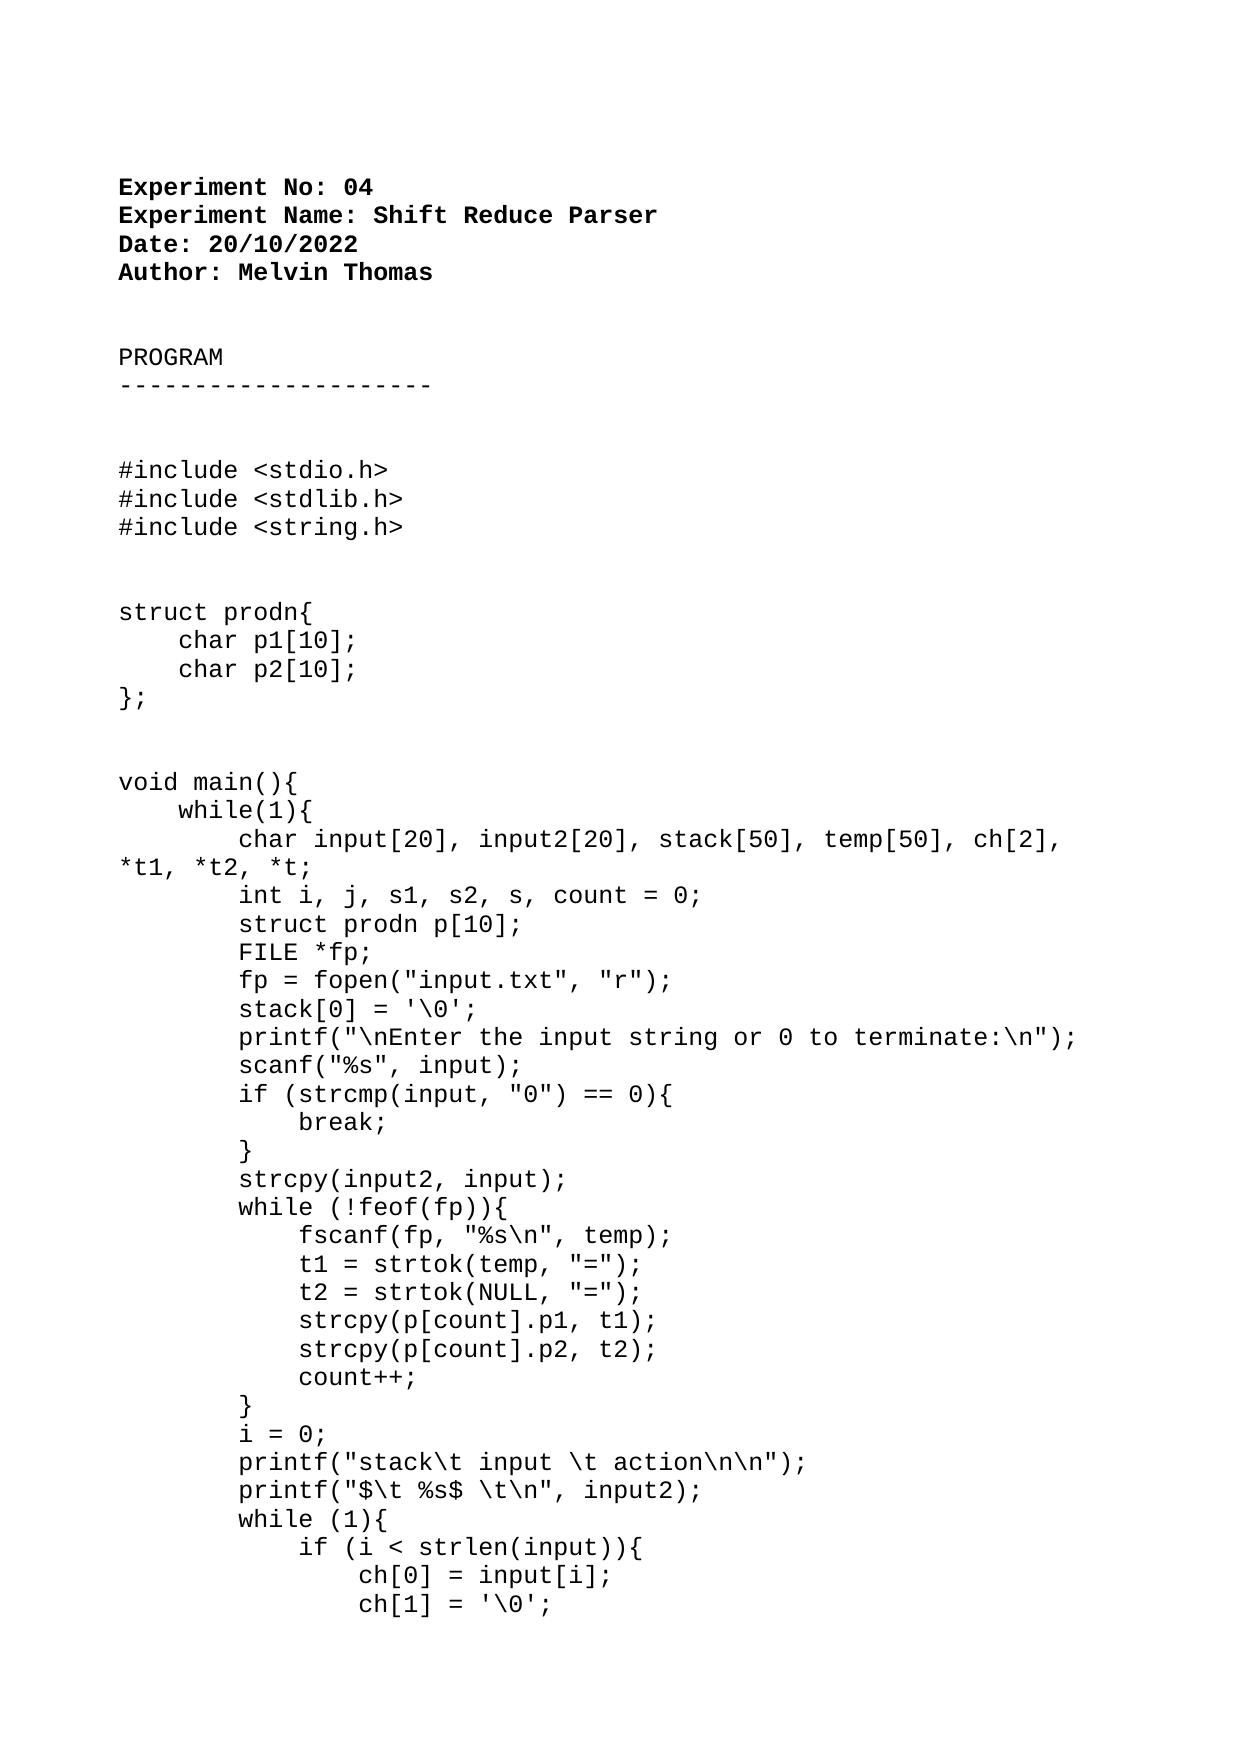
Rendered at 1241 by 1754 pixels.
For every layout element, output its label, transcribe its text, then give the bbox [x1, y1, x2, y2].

text Date: 20/10/2022 [118, 231, 1122, 260]
text break; [118, 1110, 1122, 1138]
text i = 0; [118, 1421, 1122, 1450]
text stack[0] = '\0'; [118, 996, 1122, 1025]
text struct prodn{ [118, 600, 1122, 628]
text struct prodn p[10]; [118, 911, 1122, 940]
text printf("\nEnter the input string or 0 to terminate:\n"); [118, 1025, 1122, 1053]
text while (!feof(fp)){ [118, 1195, 1122, 1223]
text while(1){ [118, 798, 1122, 826]
text strcpy(p[count].p1, t1); [118, 1308, 1122, 1336]
text fscanf(fp, "%s\n", temp); [118, 1223, 1122, 1251]
text strcpy(p[count].p2, t2); [118, 1336, 1122, 1365]
text fp = fopen("input.txt", "r"); [118, 968, 1122, 996]
text Author: Melvin Thomas [118, 260, 1122, 288]
text } [118, 1393, 1122, 1421]
text ch[0] = input[i]; [118, 1563, 1122, 1591]
text printf("$\t %s$ \t\n", input2); [118, 1478, 1122, 1506]
text PROGRAM [118, 345, 1122, 373]
text scanf("%s", input); [118, 1053, 1122, 1081]
text while (1){ [118, 1506, 1122, 1535]
text if (strcmp(input, "0") == 0){ [118, 1081, 1122, 1110]
text char p2[10]; [118, 656, 1122, 685]
text --------------------- [118, 373, 1122, 401]
text #include <string.h> [118, 515, 1122, 543]
text Experiment No: 04 [118, 175, 1122, 203]
text #include <stdio.h> [118, 458, 1122, 486]
text printf("stack\t input \t action\n\n"); [118, 1450, 1122, 1478]
text count++; [118, 1365, 1122, 1393]
text strcpy(input2, input); [118, 1166, 1122, 1195]
text ch[1] = '\0'; [118, 1591, 1122, 1620]
text char p1[10]; [118, 628, 1122, 656]
text if (i < strlen(input)){ [118, 1535, 1122, 1563]
text } [118, 1138, 1122, 1166]
text t2 = strtok(NULL, "="); [118, 1280, 1122, 1308]
text void main(){ [118, 770, 1122, 798]
text t1 = strtok(temp, "="); [118, 1251, 1122, 1280]
text Experiment Name: Shift Reduce Parser [118, 203, 1122, 231]
text char input[20], input2[20], stack[50], temp[50], ch[2], *t1, *t2, *t; [118, 826, 1122, 883]
text }; [118, 685, 1122, 713]
text #include <stdlib.h> [118, 486, 1122, 515]
text int i, j, s1, s2, s, count = 0; [118, 883, 1122, 911]
text FILE *fp; [118, 940, 1122, 968]
